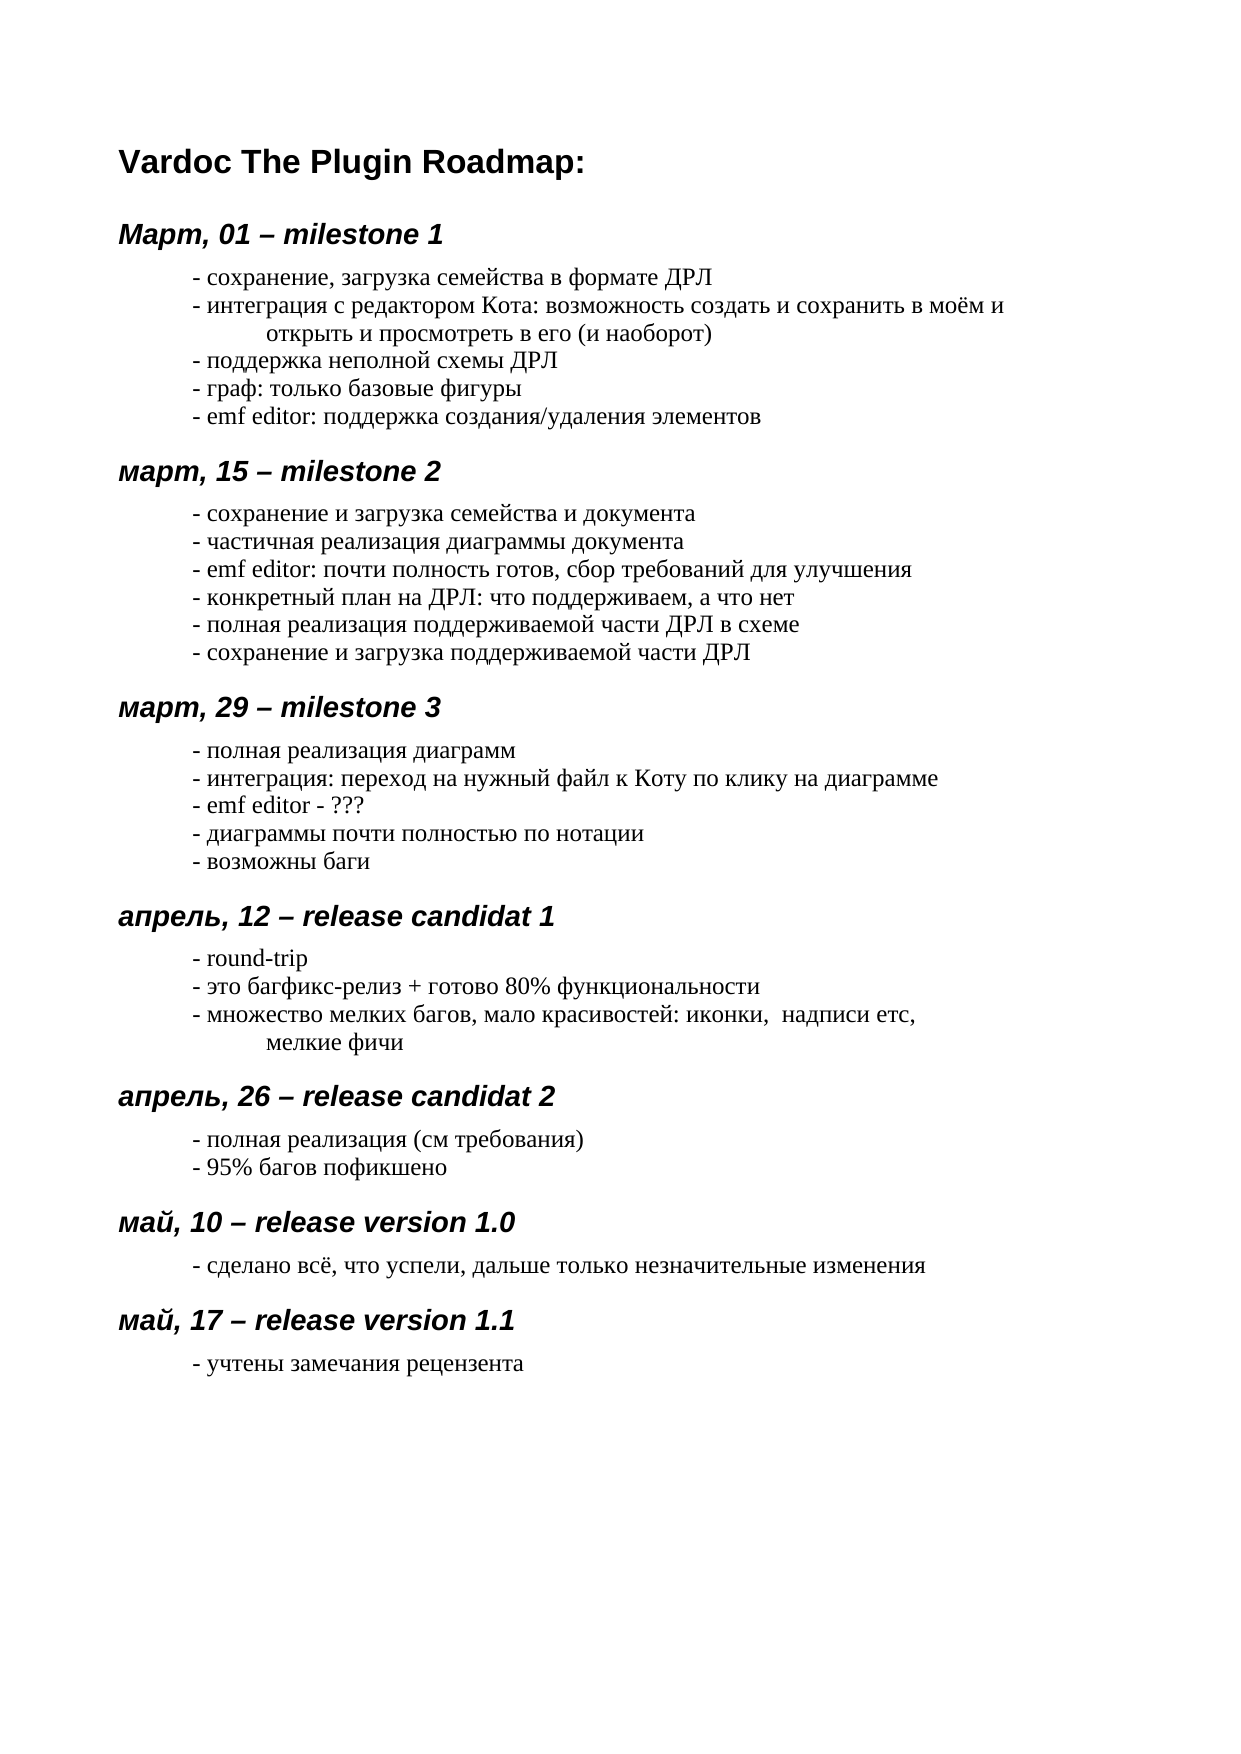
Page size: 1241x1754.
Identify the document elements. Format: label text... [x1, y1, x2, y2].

text - это багфикс-релиз + готово 80% функциональности [118, 972, 1122, 1000]
text - частичная реализация диаграммы документа [118, 527, 1122, 555]
text - сохранение и загрузка семейства и документа [118, 499, 1122, 527]
subtitle Март, 01 – milestone 1 [118, 218, 1122, 251]
text - round-trip [118, 944, 1122, 972]
subtitle март, 15 – milestone 2 [118, 454, 1122, 487]
text - конкретный план на ДРЛ: что поддерживаем, а что нет [118, 583, 1122, 610]
text - поддержка неполной схемы ДРЛ [118, 346, 1122, 374]
text - учтены замечания рецензента [118, 1349, 1122, 1377]
subtitle май, 10 – release version 1.0 [118, 1206, 1122, 1238]
subtitle Vardoc The Plugin Roadmap: [118, 143, 1122, 181]
text - emf editor - ??? [118, 791, 1122, 819]
text - диаграммы почти полностью по нотации [118, 819, 1122, 847]
text - emf editor: почти полность готов, сбор требований для улучшения [118, 555, 1122, 583]
text - сохранение и загрузка поддерживаемой части ДРЛ [118, 638, 1122, 666]
text - граф: только базовые фигуры [118, 374, 1122, 402]
text - 95% багов пофикшено [118, 1153, 1122, 1181]
subtitle апрель, 12 – release candidat 1 [118, 899, 1122, 932]
text мелкие фичи [118, 1028, 1122, 1055]
text - emf editor: поддержка создания/удаления элементов [118, 402, 1122, 429]
text - сделано всё, что успели, дальше только незначительные изменения [118, 1251, 1122, 1279]
subtitle апрель, 26 – release candidat 2 [118, 1080, 1122, 1113]
subtitle март, 29 – milestone 3 [118, 691, 1122, 723]
text - интеграция с редактором Кота: возможность создать и сохранить в моём и [118, 291, 1122, 319]
text - множество мелких багов, мало красивостей: иконки, надписи етс, [118, 1000, 1122, 1028]
text открыть и просмотреть в его (и наоборот) [118, 319, 1122, 346]
text - сохранение, загрузка семейства в формате ДРЛ [118, 263, 1122, 291]
text - интеграция: переход на нужный файл к Коту по клику на диаграмме [118, 764, 1122, 791]
subtitle май, 17 – release version 1.1 [118, 1304, 1122, 1336]
text - полная реализация диаграмм [118, 736, 1122, 764]
text - возможны баги [118, 847, 1122, 874]
text - полная реализация поддерживаемой части ДРЛ в схеме [118, 610, 1122, 638]
text - полная реализация (см требования) [118, 1126, 1122, 1153]
